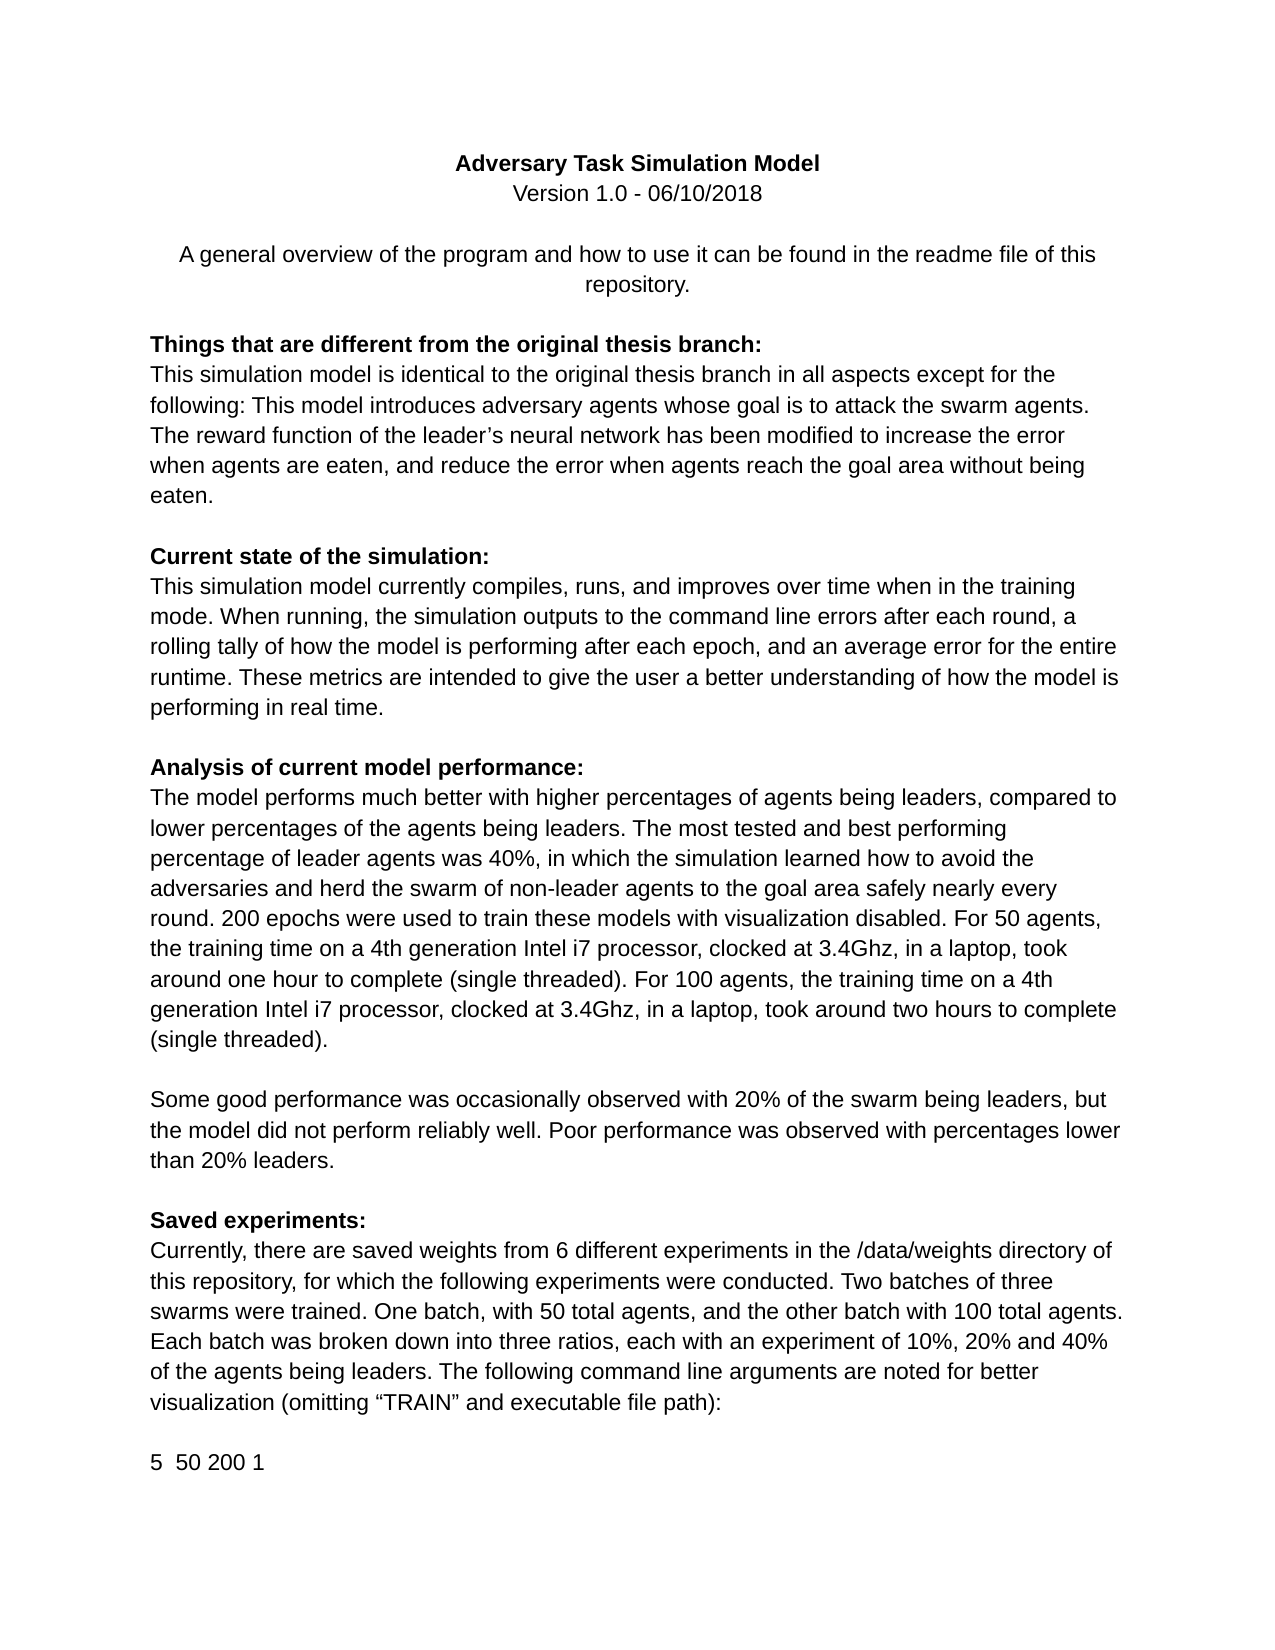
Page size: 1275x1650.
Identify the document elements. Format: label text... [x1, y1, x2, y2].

text The model performs much better with higher percentages of agents being leaders, compared to lower percentages of the agents being leaders. The most tested and best performing percentage of leader agents was 40%, in which the simulation learned how to avoid the adversaries and herd the swarm of non-leader agents to the goal area safely nearly every round. 200 epochs were used to train these models with visualization disabled. For 50 agents, the training time on a 4th generation Intel i7 processor, clocked at 3.4Ghz, in a laptop, took around one hour to complete (single threaded). For 100 agents, the training time on a 4th generation Intel i7 processor, clocked at 3.4Ghz, in a laptop, took around two hours to complete (single threaded). [150, 784, 1125, 1052]
text Analysis of current model performance: [150, 754, 1125, 781]
text Version 1.0 - 06/10/2018 [150, 180, 1125, 207]
text A general overview of the program and how to use it can be found in the readme file of this repository. [150, 241, 1125, 297]
text Things that are different from the original thesis branch: [150, 331, 1125, 358]
text Some good performance was occasionally observed with 20% of the swarm being leaders, but the model did not perform reliably well. Poor performance was observed with percentages lower than 20% leaders. [150, 1086, 1125, 1173]
text 5 50 200 1 [150, 1449, 1125, 1475]
text Saved experiments: [150, 1207, 1125, 1234]
text This simulation model is identical to the original thesis branch in all aspects except for the following: This model introduces adversary agents whose goal is to attack the swarm agents. The reward function of the leader’s neural network has been modified to increase the error when agents are eaten, and reduce the error when agents reach the goal area without being eaten. [150, 361, 1125, 509]
text This simulation model currently compiles, runs, and improves over time when in the training mode. When running, the simulation outputs to the command line errors after each round, a rolling tally of how the model is performing after each epoch, and an average error for the entire runtime. These metrics are intended to give the user a better understanding of how the model is performing in real time. [150, 573, 1125, 720]
text Adversary Task Simulation Model [150, 150, 1125, 176]
text Current state of the simulation: [150, 543, 1125, 569]
text Currently, there are saved weights from 6 different experiments in the /data/weights directory of this repository, for which the following experiments were conducted. Two batches of three swarms were trained. One batch, with 50 total agents, and the other batch with 100 total agents. Each batch was broken down into three ratios, each with an experiment of 10%, 20% and 40% of the agents being leaders. The following command line arguments are noted for better visualization (omitting “TRAIN” and executable file path): [150, 1237, 1125, 1415]
